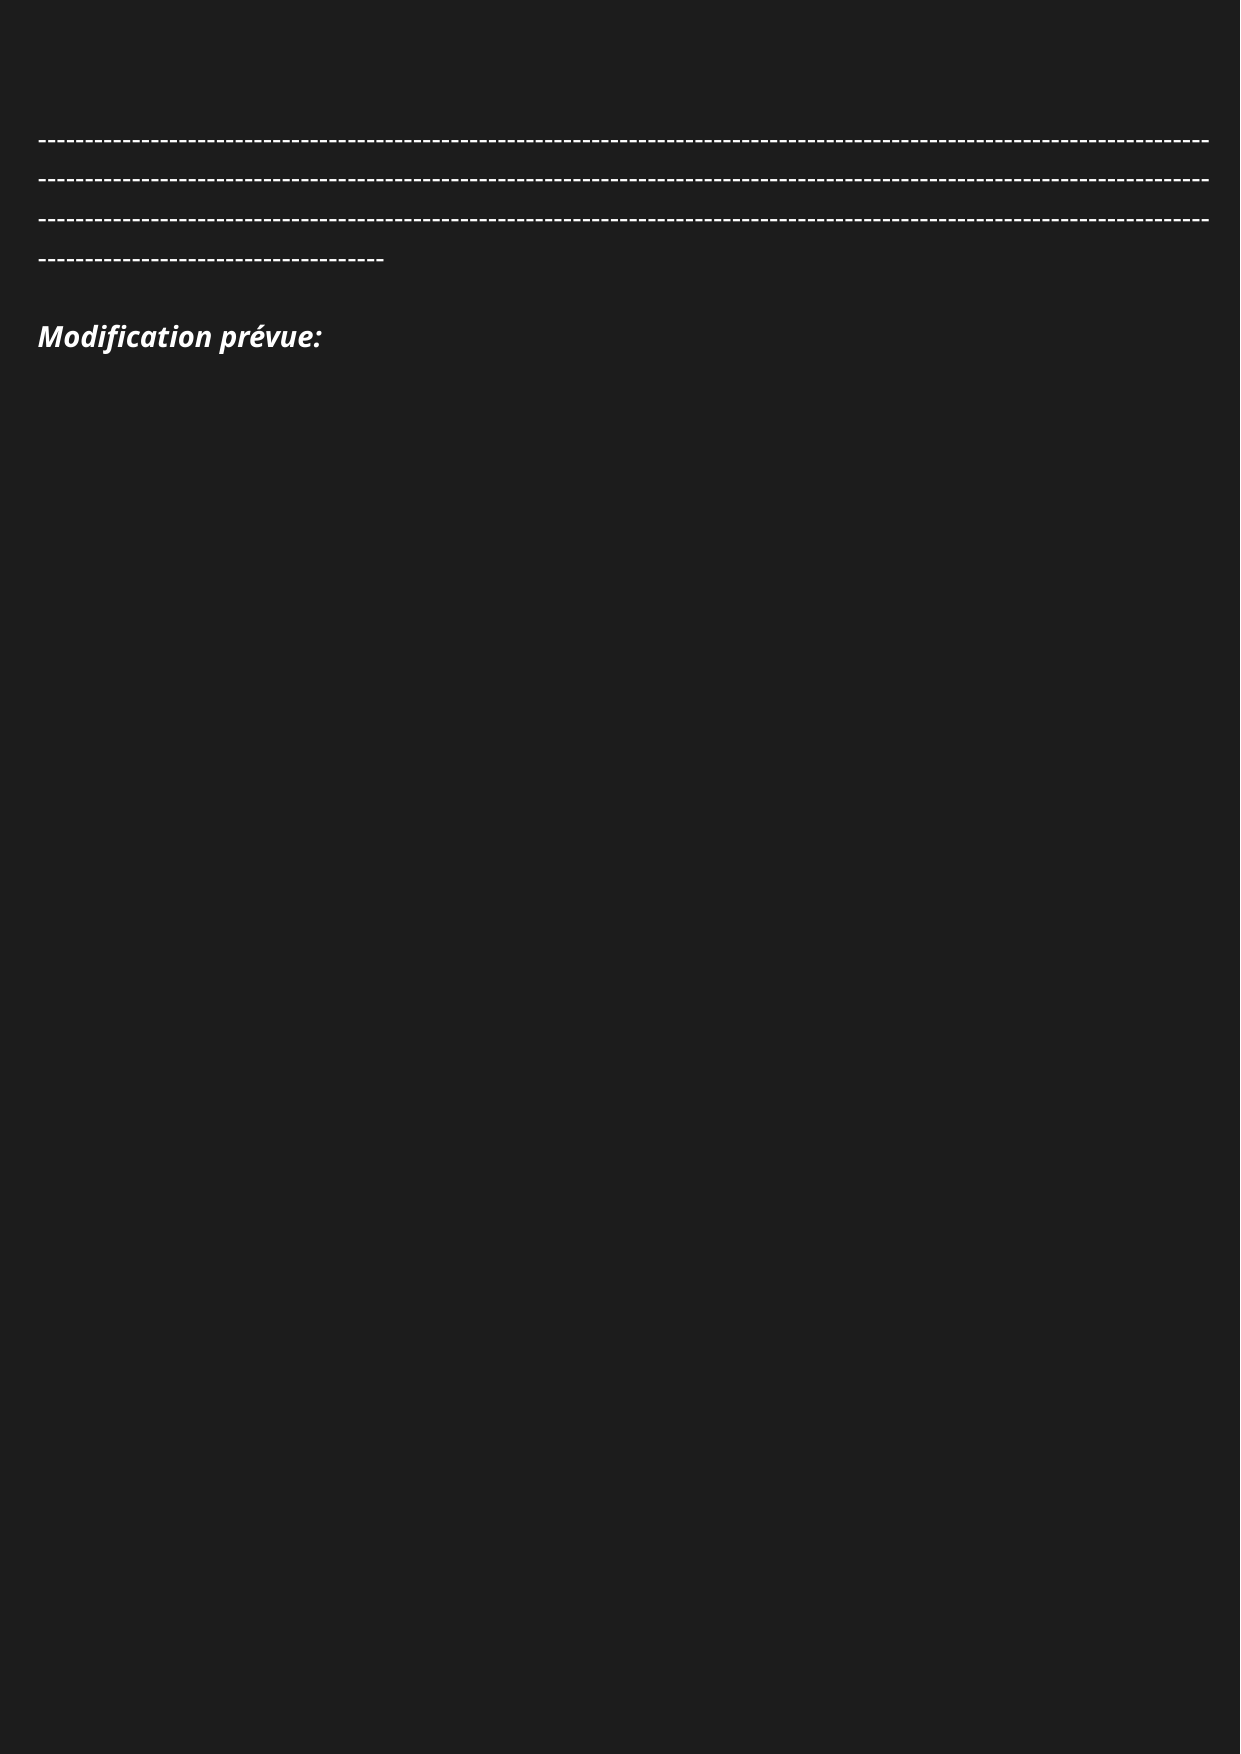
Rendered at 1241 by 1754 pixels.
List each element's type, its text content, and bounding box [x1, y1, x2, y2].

text ---------------------------------------------------------------------------------------------------------------------------------------------------------------------------------------------------------------------------------------------------------------------------------------------------------------------------------------------------------------------------------------------------------------------------- [37, 118, 1212, 277]
text Modification prévue: [37, 317, 1212, 356]
